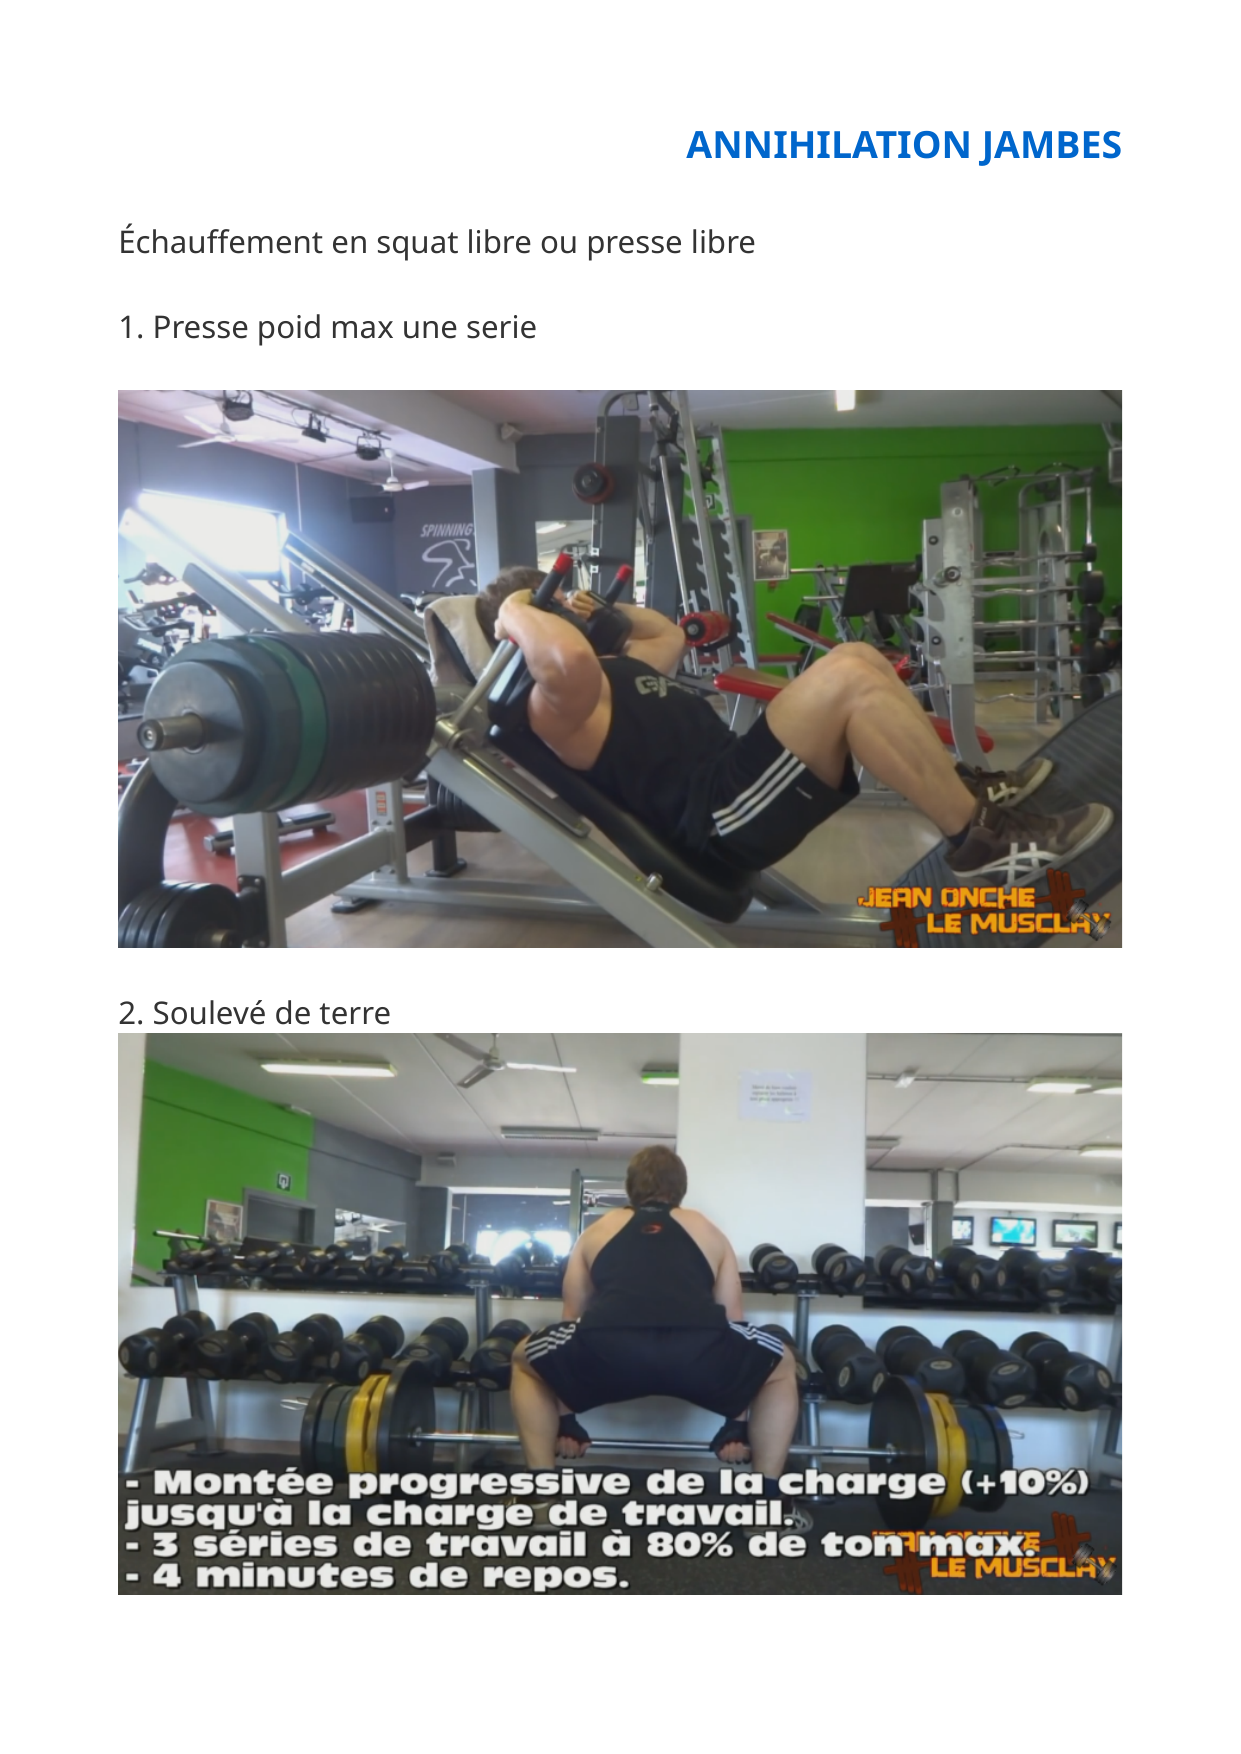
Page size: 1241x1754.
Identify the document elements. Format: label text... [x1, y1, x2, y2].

text 2. Soulevé de terre [118, 991, 1122, 1033]
text 1. Presse poid max une serie [118, 305, 1122, 348]
text Échauffement en squat libre ou presse libre [118, 220, 1122, 263]
text ANNIHILATION JAMBES [118, 118, 1122, 169]
picture [118, 390, 1123, 948]
picture [118, 1033, 1123, 1595]
